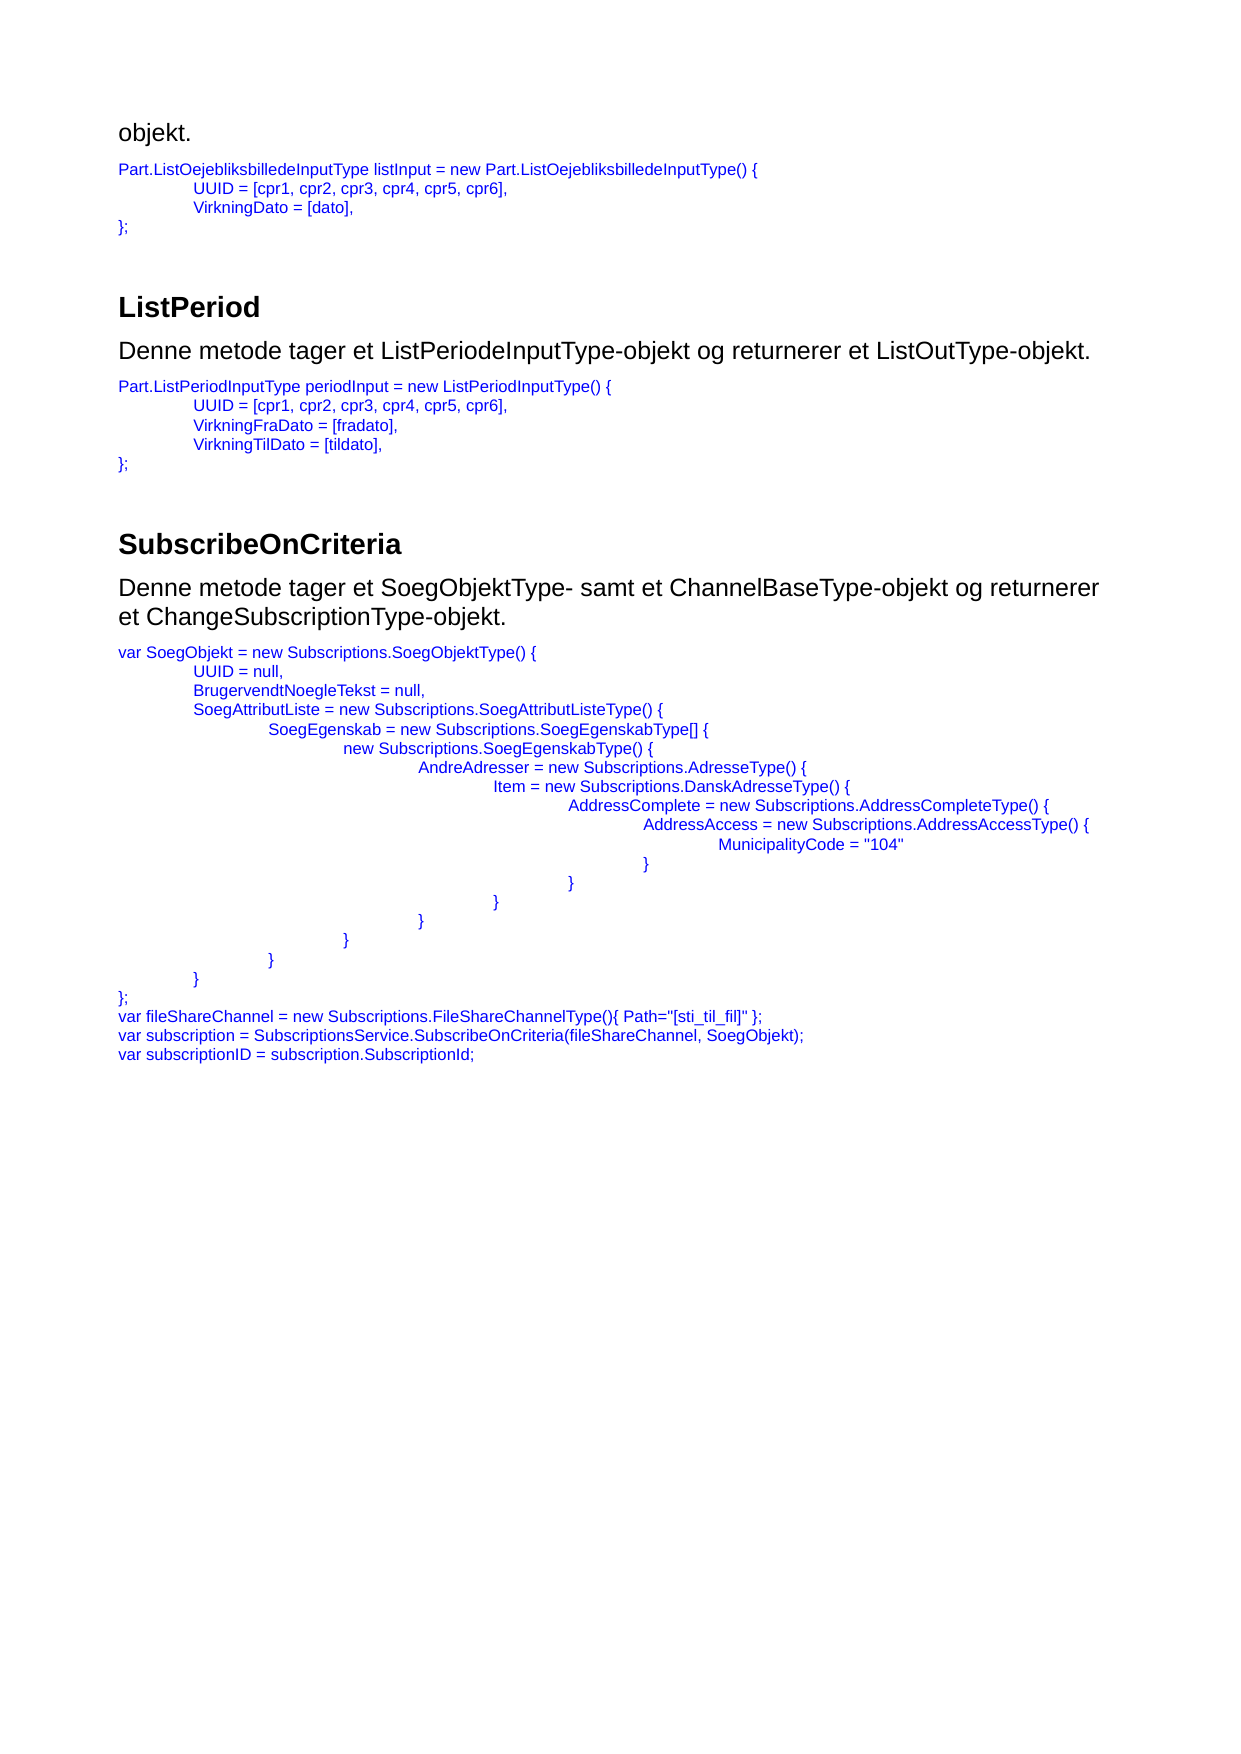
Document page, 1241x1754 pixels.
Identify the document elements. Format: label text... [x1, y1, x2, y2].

text UUID = [cpr1, cpr2, cpr3, cpr4, cpr5, cpr6], [118, 396, 1122, 415]
text UUID = [cpr1, cpr2, cpr3, cpr4, cpr5, cpr6], [118, 178, 1122, 198]
text Part.ListPeriodInputType periodInput = new ListPeriodInputType() { [118, 377, 1122, 396]
text SoegEgenskab = new Subscriptions.SoegEgenskabType[] { [118, 719, 1122, 738]
text AddressAccess = new Subscriptions.AddressAccessType() { [118, 815, 1122, 834]
text new Subscriptions.SoegEgenskabType() { [118, 738, 1122, 758]
text Item = new Subscriptions.DanskAdresseType() { [118, 777, 1122, 796]
text var fileShareChannel = new Subscriptions.FileShareChannelType(){ Path="[sti_til_fil]" }; [118, 1007, 1122, 1026]
text AddressComplete = new Subscriptions.AddressCompleteType() { [118, 796, 1122, 815]
text AndreAdresser = new Subscriptions.AdresseType() { [118, 758, 1122, 777]
text }; [118, 217, 1122, 236]
text } [118, 892, 1122, 911]
text } [118, 873, 1122, 892]
text var subscriptionID = subscription.SubscriptionId; [118, 1045, 1122, 1064]
text } [118, 930, 1122, 949]
text } [118, 949, 1122, 968]
text } [118, 911, 1122, 930]
text Denne metode tager et SoegObjektType- samt et ChannelBaseType-objekt og returnerer et ChangeSubscriptionType-objekt. [118, 573, 1122, 630]
text UUID = null, [118, 662, 1122, 681]
text VirkningFraDato = [fradato], [118, 415, 1122, 434]
text objekt. [118, 118, 1122, 147]
text Denne metode tager et ListPeriodeInputType-objekt og returnerer et ListOutType-objekt. [118, 336, 1122, 364]
text var SoegObjekt = new Subscriptions.SoegObjektType() { [118, 643, 1122, 662]
text var subscription = SubscriptionsService.SubscribeOnCriteria(fileShareChannel, SoegObjekt); [118, 1026, 1122, 1045]
text } [118, 853, 1122, 873]
text MunicipalityCode = "104" [118, 834, 1122, 853]
subtitle SubscribeOnCriteria [118, 527, 1122, 560]
text BrugervendtNoegleTekst = null, [118, 681, 1122, 700]
text Part.ListOejebliksbilledeInputType listInput = new Part.ListOejebliksbilledeInputType() { [118, 159, 1122, 178]
text }; [118, 454, 1122, 473]
subtitle ListPeriod [118, 290, 1122, 323]
text SoegAttributListe = new Subscriptions.SoegAttributListeType() { [118, 700, 1122, 719]
text VirkningDato = [dato], [118, 198, 1122, 217]
text }; [118, 988, 1122, 1007]
text VirkningTilDato = [tildato], [118, 434, 1122, 454]
text } [118, 968, 1122, 988]
